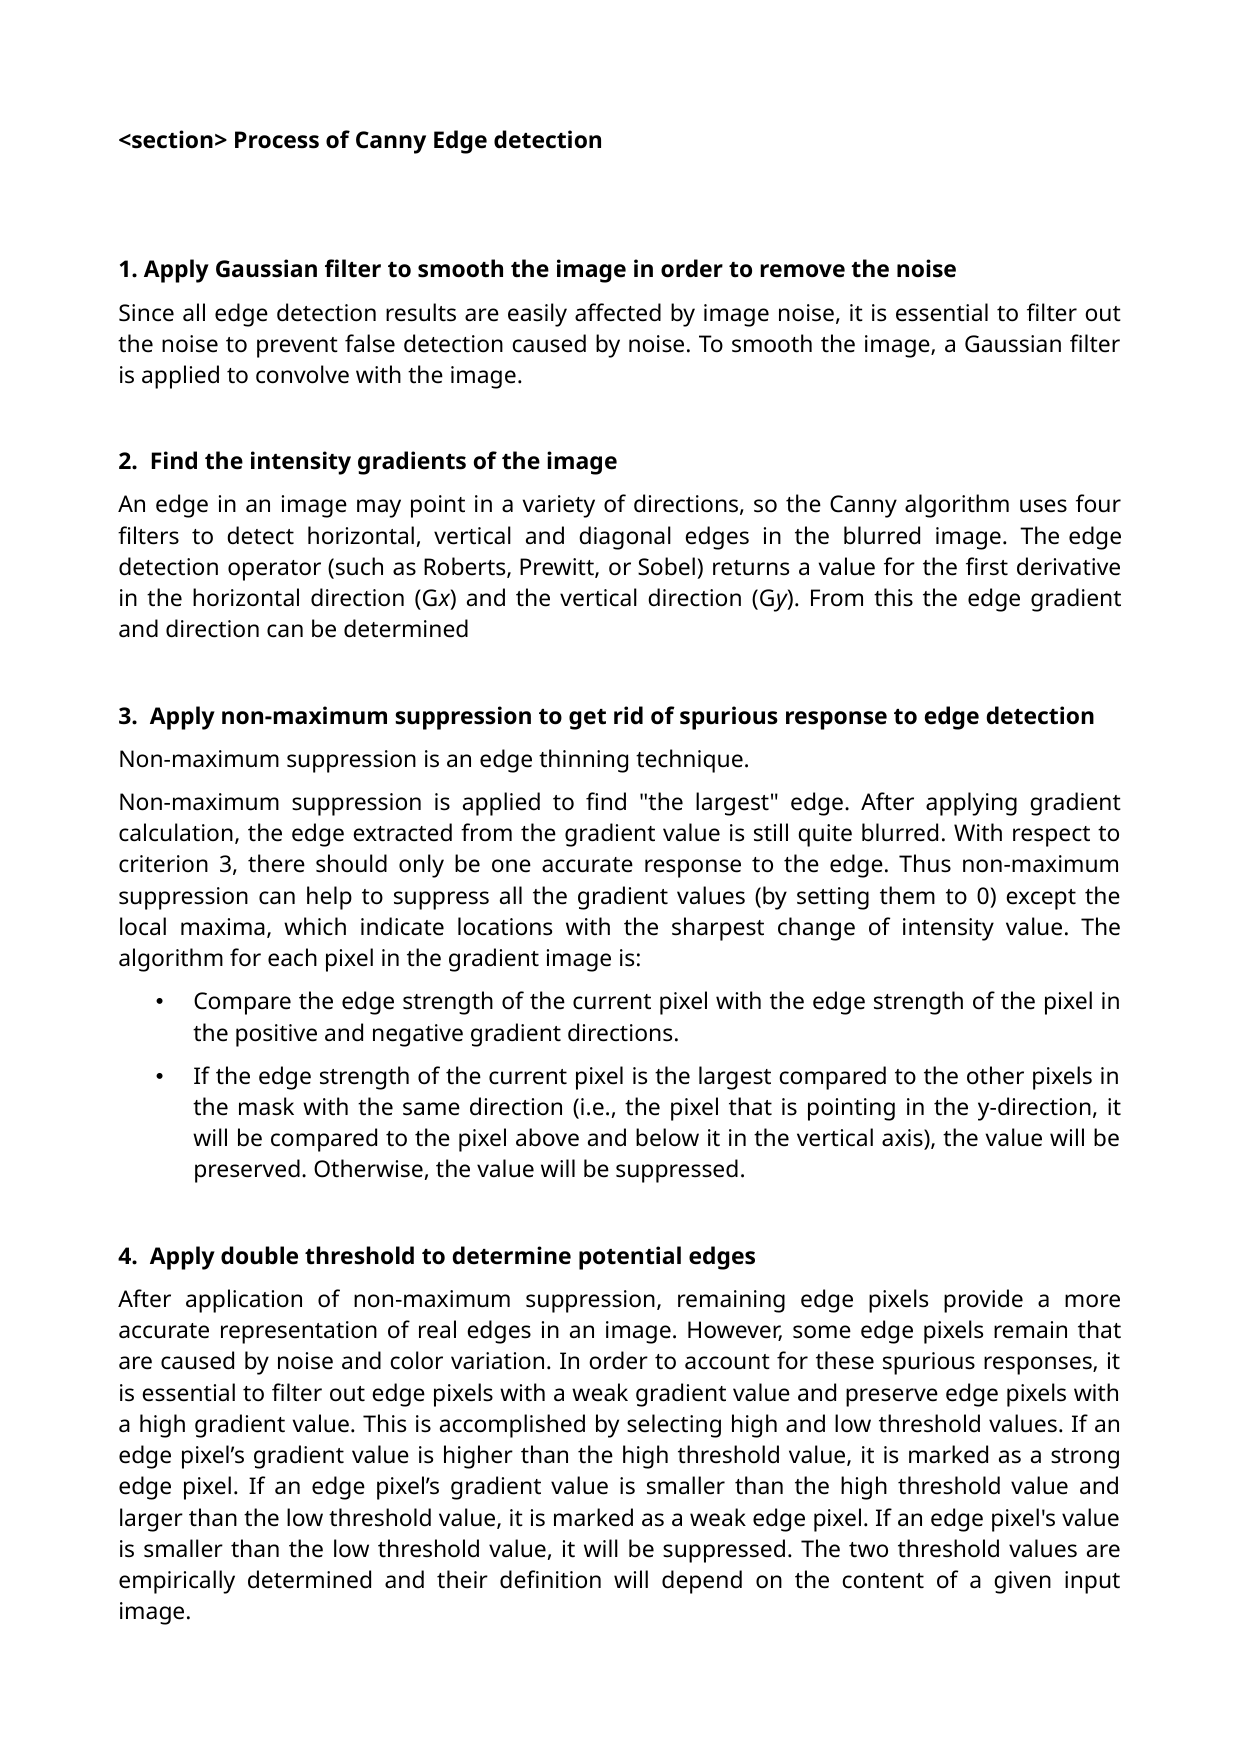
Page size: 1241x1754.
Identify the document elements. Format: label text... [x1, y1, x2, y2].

list 3. Apply non-maximum suppression to get rid of spurious response to edge detection [118, 700, 1122, 731]
list 4. Apply double threshold to determine potential edges [118, 1240, 1122, 1271]
text 1. Apply Gaussian filter to smooth the image in order to remove the noise [118, 253, 1122, 285]
text Non-maximum suppression is an edge thinning technique. [118, 743, 1122, 774]
list 2. Find the intensity gradients of the image [118, 445, 1122, 477]
text Non-maximum suppression is applied to find "the largest" edge. After applying gradient calculation, the edge extracted from the gradient value is still quite blurred. With respect to criterion 3, there should only be one accurate response to the edge. Thus non-maximum suppression can help to suppress all the gradient values (by setting them to 0) except the local maxima, which indicate locations with the sharpest change of intensity value. The algorithm for each pixel in the gradient image is: [118, 786, 1122, 973]
text Since all edge detection results are easily affected by image noise, it is essential to filter out the noise to prevent false detection caused by noise. To smooth the image, a Gaussian filter is applied to convolve with the image. [118, 297, 1122, 390]
list Compare the edge strength of the current pixel with the edge strength of the pixel in the positive and negative gradient directions. [156, 985, 1122, 1048]
text An edge in an image may point in a variety of directions, so the Canny algorithm uses four filters to detect horizontal, vertical and diagonal edges in the blurred image. The edge detection operator (such as Roberts, Prewitt, or Sobel) returns a value for the first derivative in the horizontal direction (Gx) and the vertical direction (Gy). From this the edge gradient and direction can be determined [118, 488, 1122, 645]
text <section> Process of Canny Edge detection [118, 124, 1122, 155]
text After application of non-maximum suppression, remaining edge pixels provide a more accurate representation of real edges in an image. However, some edge pixels remain that are caused by noise and color variation. In order to account for these spurious responses, it is essential to filter out edge pixels with a weak gradient value and preserve edge pixels with a high gradient value. This is accomplished by selecting high and low threshold values. If an edge pixel’s gradient value is higher than the high threshold value, it is marked as a strong edge pixel. If an edge pixel’s gradient value is smaller than the high threshold value and larger than the low threshold value, it is marked as a weak edge pixel. If an edge pixel's value is smaller than the low threshold value, it will be suppressed. The two threshold values are empirically determined and their definition will depend on the content of a given input image. [118, 1283, 1122, 1627]
list If the edge strength of the current pixel is the largest compared to the other pixels in the mask with the same direction (i.e., the pixel that is pointing in the y-direction, it will be compared to the pixel above and below it in the vertical axis), the value will be preserved. Otherwise, the value will be suppressed. [156, 1060, 1122, 1185]
